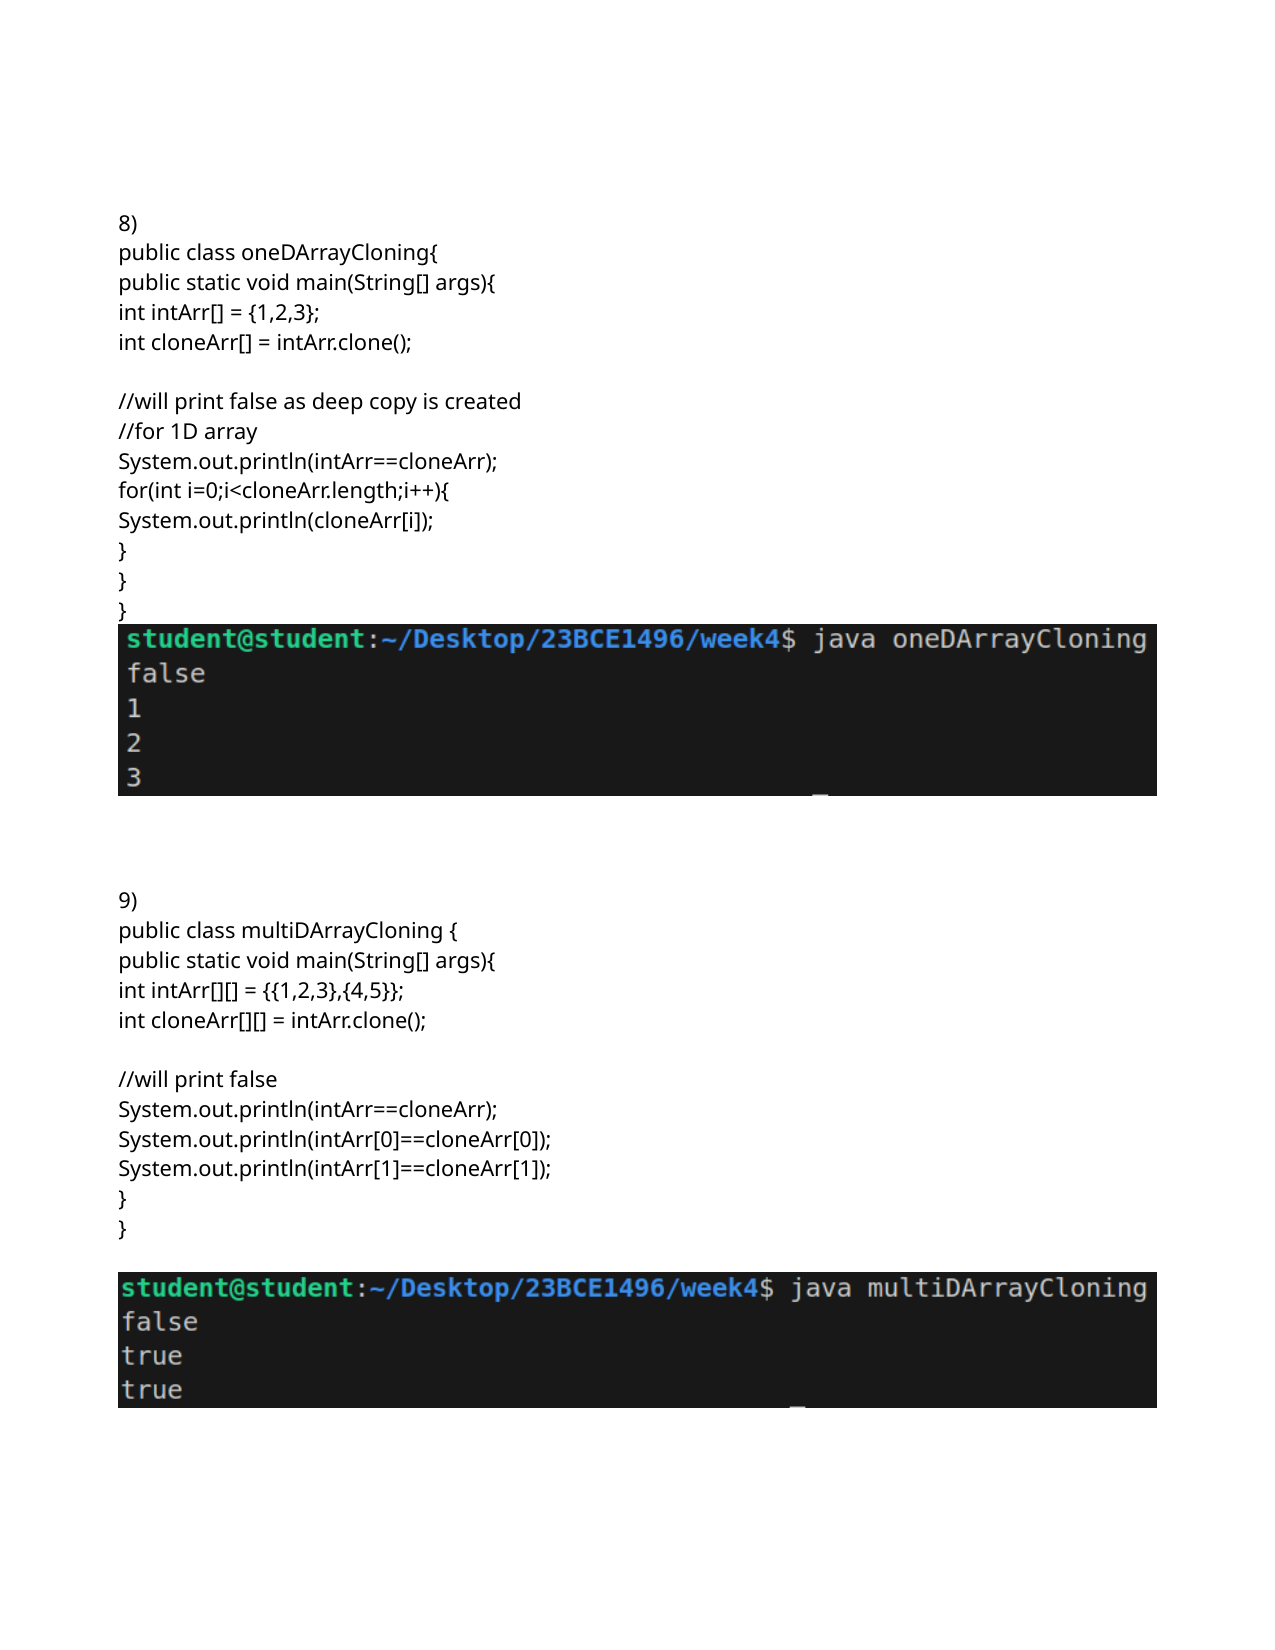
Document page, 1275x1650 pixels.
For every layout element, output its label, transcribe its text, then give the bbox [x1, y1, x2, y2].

picture [118, 624, 1157, 796]
text int intArr[] = {1,2,3}; [118, 297, 1157, 327]
text System.out.println(intArr[0]==cloneArr[0]); [118, 1124, 1157, 1153]
picture [118, 1272, 1157, 1408]
text } [118, 1213, 1157, 1243]
text 9) [118, 885, 1157, 915]
text } [118, 595, 1157, 624]
text 8) [118, 207, 1157, 237]
text for(int i=0;i<cloneArr.length;i++){ [118, 476, 1157, 505]
text //for 1D array [118, 416, 1157, 446]
text public static void main(String[] args){ [118, 267, 1157, 297]
text int cloneArr[] = intArr.clone(); [118, 327, 1157, 356]
text } [118, 1183, 1157, 1213]
text System.out.println(cloneArr[i]); [118, 505, 1157, 535]
text } [118, 565, 1157, 595]
text System.out.println(intArr[1]==cloneArr[1]); [118, 1153, 1157, 1183]
text public static void main(String[] args){ [118, 945, 1157, 975]
text public class multiDArrayCloning { [118, 915, 1157, 945]
text System.out.println(intArr==cloneArr); [118, 446, 1157, 476]
text int cloneArr[][] = intArr.clone(); [118, 1004, 1157, 1034]
text int intArr[][] = {{1,2,3},{4,5}}; [118, 975, 1157, 1004]
text public class oneDArrayCloning{ [118, 237, 1157, 267]
text System.out.println(intArr==cloneArr); [118, 1094, 1157, 1124]
text } [118, 535, 1157, 565]
text //will print false [118, 1064, 1157, 1094]
text //will print false as deep copy is created [118, 386, 1157, 416]
